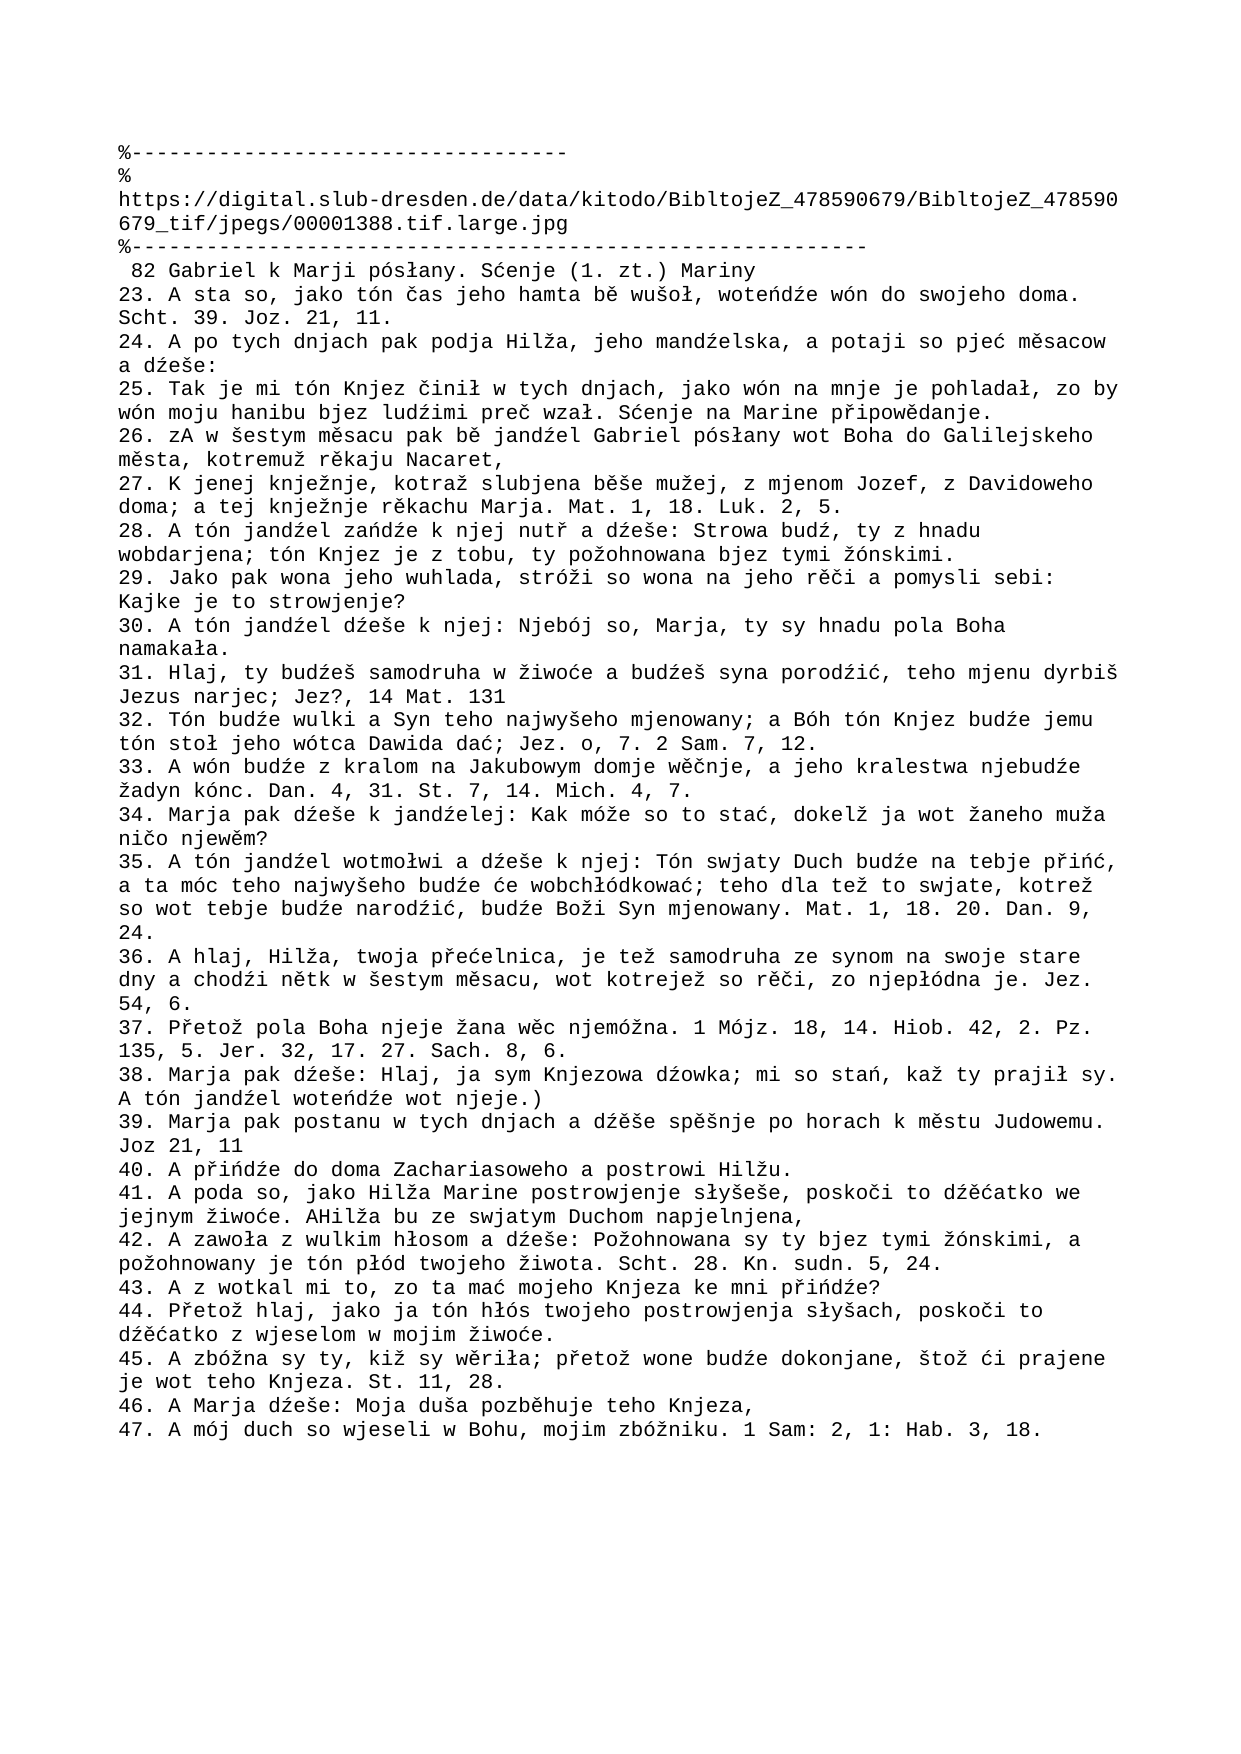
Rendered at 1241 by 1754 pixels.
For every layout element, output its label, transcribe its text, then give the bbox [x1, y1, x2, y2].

text 38. Marja pak dźeše: Hlaj, ja sym Knjezowa dźowka; mi so stań, kaž ty prajił sy. A tón jandźel woteńdźe wot njeje.) [118, 1064, 1122, 1111]
text 36. A hlaj, Hilža, twoja přećelnica, je tež samodruha ze synom na swoje stare dny a chodźi nětk w šestym měsacu, wot kotrejež so rěči, zo njepłódna je. Jez. 54, 6. [118, 946, 1122, 1017]
text 35. A tón jandźel wotmołwi a dźeše k njej: Tón swjaty Duch budźe na tebje přińć, a ta móc teho najwyšeho budźe će wobchłódkować; teho dla tež to swjate, kotrež so wot tebje budźe narodźić, budźe Boži Syn mjenowany. Mat. 1, 18. 20. Dan. 9, 24. [118, 851, 1122, 946]
text 28. A tón jandźel zańdźe k njej nutř a dźeše: Strowa budź, ty z hnadu wobdarjena; tón Knjez je z tobu, ty požohnowana bjez tymi žónskimi. [118, 520, 1122, 567]
text 34. Marja pak dźeše k jandźelej: Kak móže so to stać, dokelž ja wot žaneho muža ničo njewěm? [118, 804, 1122, 851]
text %----------------------------------------------------------- [118, 236, 1122, 260]
text 33. A wón budźe z kralom na Jakubowym domje wěčnje, a jeho kralestwa njebudźe žadyn kónc. Dan. 4, 31. St. 7, 14. Mich. 4, 7. [118, 757, 1122, 804]
text 24. A po tych dnjach pak podja Hilža, jeho mandźelska, a potaji so pjeć měsacow a dźeše: [118, 331, 1122, 378]
text 27. K jenej knježnje, kotraž slubjena běše mužej, z mjenom Jozef, z Davidoweho doma; a tej knježnje rěkachu Marja. Mat. 1, 18. Luk. 2, 5. [118, 473, 1122, 520]
text 44. Přetož hlaj, jako ja tón hłós twojeho postrowjenja słyšach, poskoči to dźěćatko z wjeselom w mojim žiwoće. [118, 1300, 1122, 1348]
text 31. Hlaj, ty budźeš samodruha w žiwoće a budźeš syna porodźić, teho mjenu dyrbiš Jezus narjec; Jez?, 14 Mat. 131 [118, 662, 1122, 709]
text 37. Přetož pola Boha njeje žana wěc njemóžna. 1 Mójz. 18, 14. Hiob. 42, 2. Pz. 135, 5. Jer. 32, 17. 27. Sach. 8, 6. [118, 1017, 1122, 1064]
text 47. A mój duch so wjeseli w Bohu, mojim zbóžniku. 1 Sam: 2, 1: Hab. 3, 18. [118, 1419, 1122, 1442]
text 29. Jako pak wona jeho wuhlada, stróži so wona na jeho rěči a pomysli sebi: Kajke je to strowjenje? [118, 567, 1122, 615]
text 25. Tak je mi tón Knjez činił w tych dnjach, jako wón na mnje je pohladał, zo by wón moju hanibu bjez ludźimi preč wzał. Sćenje na Marine připowědanje. [118, 378, 1122, 426]
text 26. zA w šestym měsacu pak bě jandźel Gabriel pósłany wot Boha do Galilejskeho města, kotremuž rěkaju Nacaret, [118, 426, 1122, 473]
text 23. A sta so, jako tón čas jeho hamta bě wušoł, woteńdźe wón do swojeho doma. Scht. 39. Joz. 21, 11. [118, 284, 1122, 331]
text 40. A přińdźe do doma Zachariasoweho a postrowi Hilžu. [118, 1158, 1122, 1182]
text 45. A zbóžna sy ty, kiž sy wěriła; přetož wone budźe dokonjane, štož ći prajene je wot teho Knjeza. St. 11, 28. [118, 1348, 1122, 1395]
text 32. Tón budźe wulki a Syn teho najwyšeho mjenowany; a Bóh tón Knjez budźe jemu tón stoł jeho wótca Dawida dać; Jez. o, 7. 2 Sam. 7, 12. [118, 709, 1122, 757]
text 82 Gabriel k Marji pósłany. Sćenje (1. zt.) Mariny [118, 260, 1122, 284]
text 42. A zawoła z wulkim hłosom a dźeše: Požohnowana sy ty bjez tymi žónskimi, a požohnowany je tón płód twojeho žiwota. Scht. 28. Kn. sudn. 5, 24. [118, 1229, 1122, 1277]
text 43. A z wotkal mi to, zo ta mać mojeho Knjeza ke mni přińdźe? [118, 1277, 1122, 1300]
text 30. A tón jandźel dźeše k njej: Njebój so, Marja, ty sy hnadu pola Boha namakała. [118, 615, 1122, 662]
text 41. A poda so, jako Hilža Marine postrowjenje słyšeše, poskoči to dźěćatko we jejnym žiwoće. AHilža bu ze swjatym Duchom napjelnjena, [118, 1182, 1122, 1229]
text 46. A Marja dźeše: Moja duša pozběhuje teho Knjeza, [118, 1395, 1122, 1419]
text 39. Marja pak postanu w tych dnjach a dźěše spěšnje po horach k městu Judowemu. Joz 21, 11 [118, 1111, 1122, 1158]
text % https://digital.slub-dresden.de/data/kitodo/BibltojeZ_478590679/BibltojeZ_478590679_tif/jpegs/00001388.tif.large.jpg [118, 165, 1122, 236]
text %----------------------------------- [118, 142, 1122, 165]
